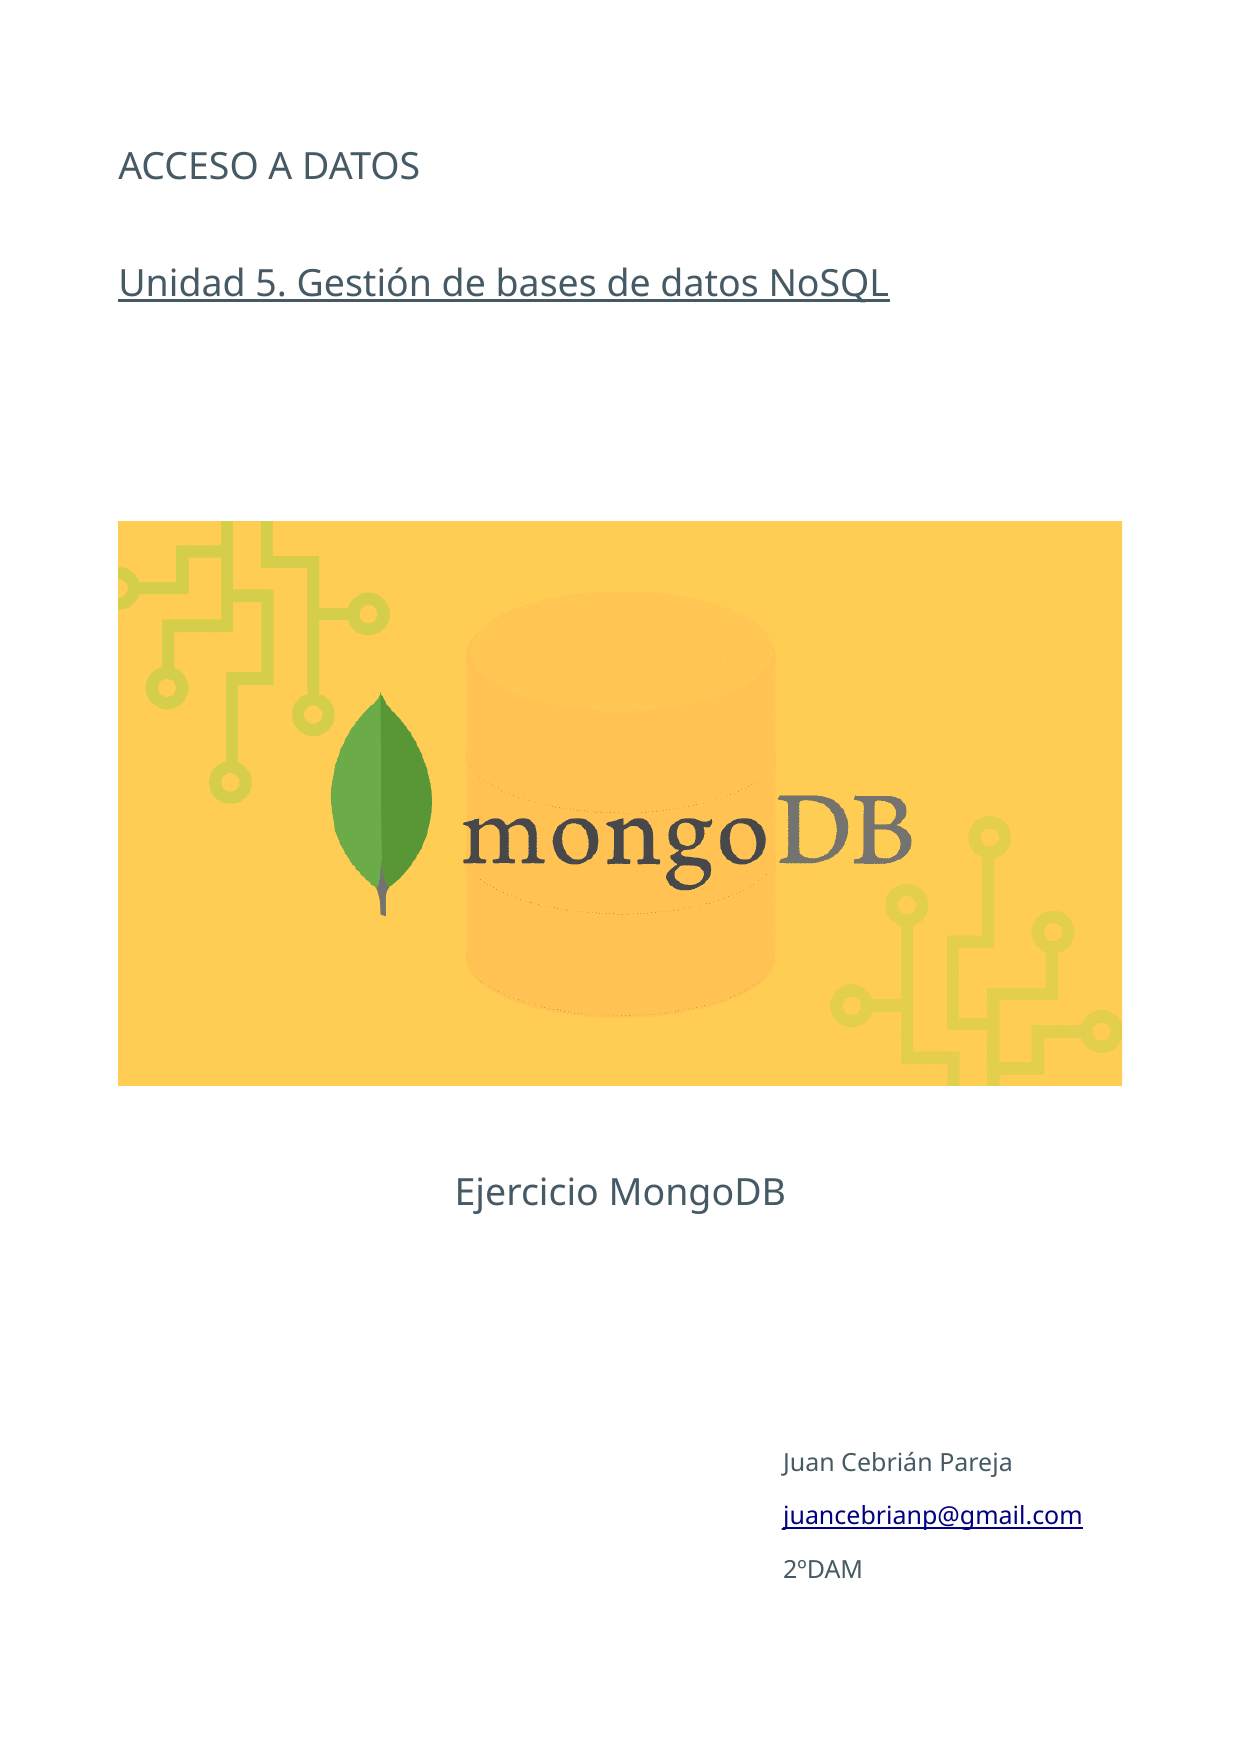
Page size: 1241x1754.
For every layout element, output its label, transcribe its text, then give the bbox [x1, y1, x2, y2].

text juancebrianp@gmail.com [118, 1498, 1122, 1532]
picture [118, 521, 1123, 1086]
subtitle Ejercicio MongoDB [118, 1166, 1122, 1217]
subtitle ACCESO A DATOS [118, 139, 1122, 190]
text 2ºDAM [118, 1552, 1122, 1586]
text Unidad 5. Gestión de bases de datos NoSQL [118, 256, 1122, 307]
text Juan Cebrián Pareja [118, 1444, 1122, 1478]
